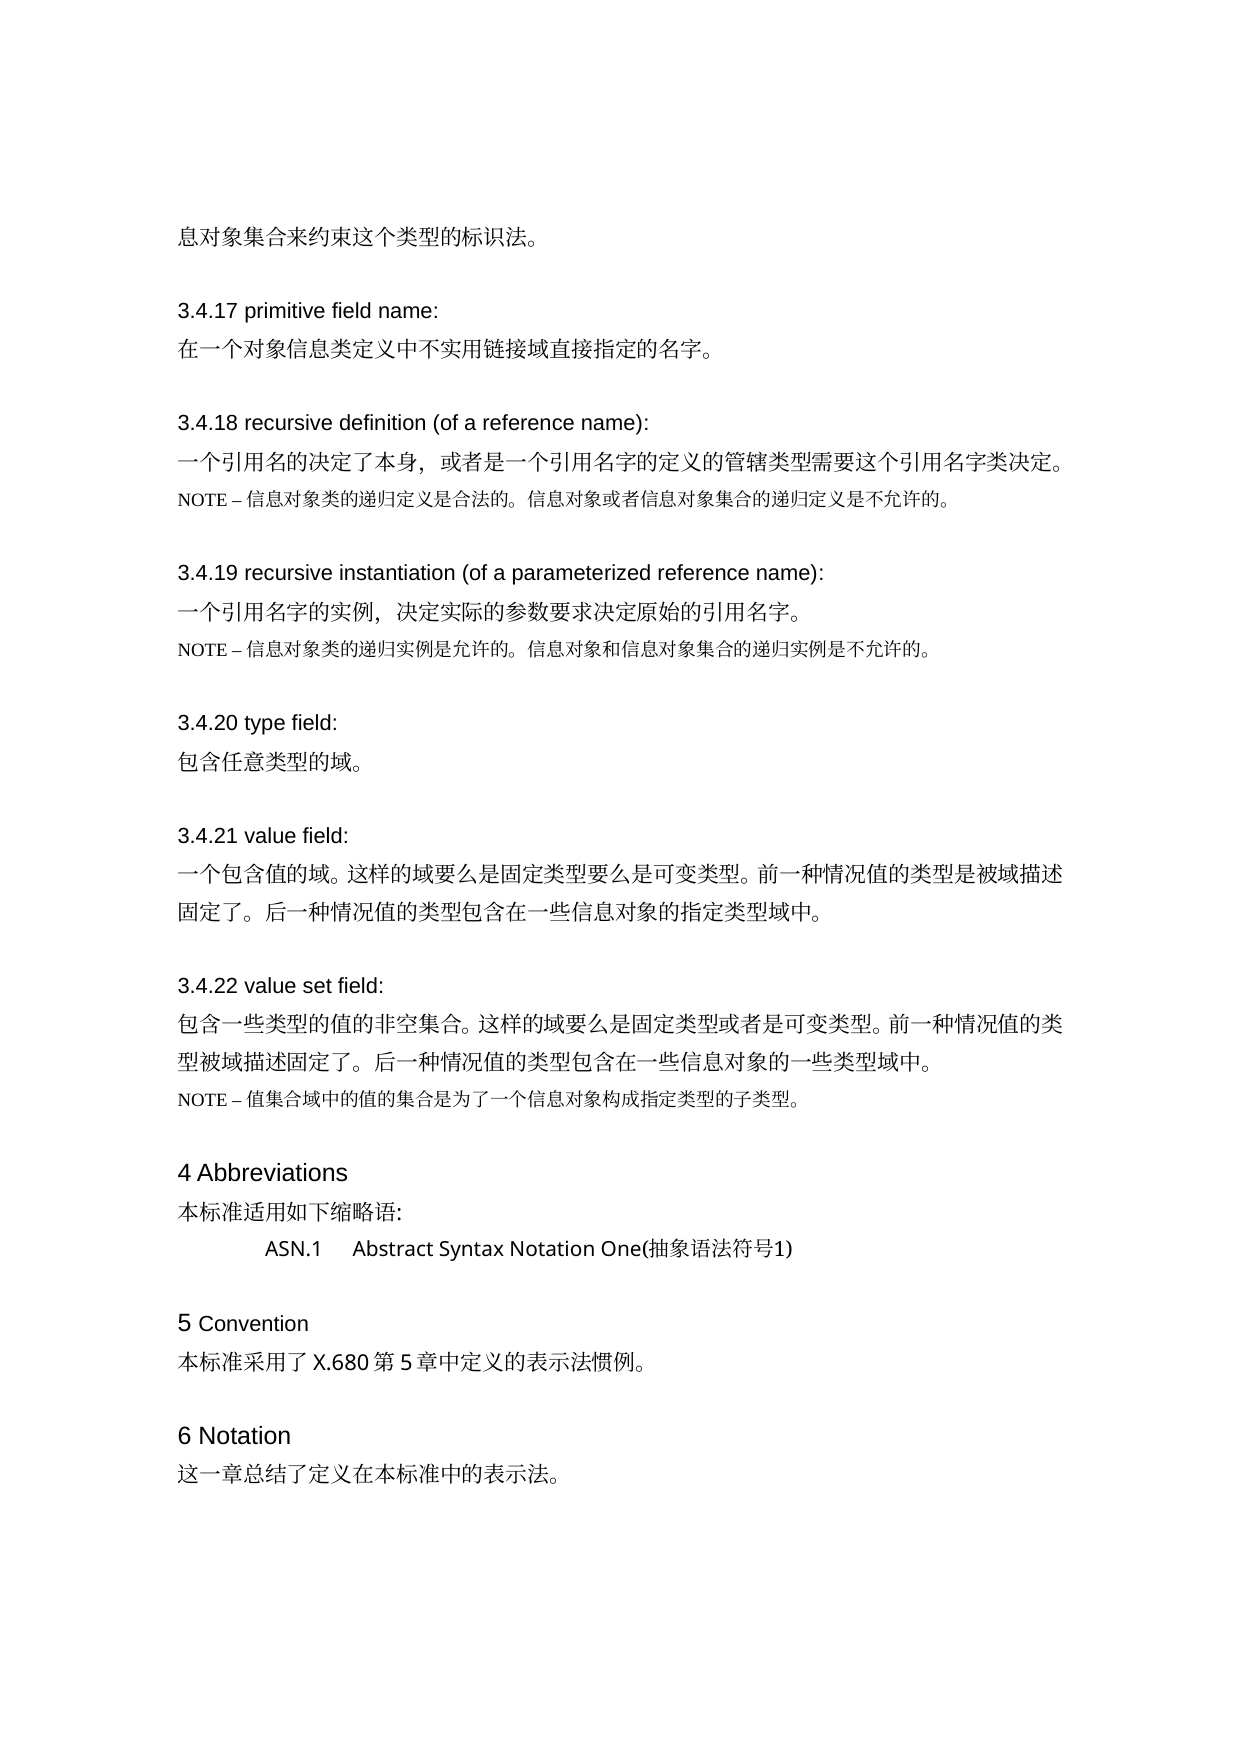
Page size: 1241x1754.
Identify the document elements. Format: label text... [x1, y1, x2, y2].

subtitle 5 Convention [177, 1304, 1063, 1342]
subtitle 3.4.19 recursive instantiation (of a parameterized reference name): [177, 554, 1063, 592]
subtitle 3.4.21 value field: [177, 817, 1063, 854]
text 本标准采用了X.680第5章中定义的表示法惯例。 [177, 1342, 1063, 1379]
text 一个包含值的域。这样的域要么是固定类型要么是可变类型。前一种情况值的类型是被域描述固定了。后一种情况值的类型包含在一些信息对象的指定类型域中。 [177, 854, 1063, 929]
text 这一章总结了定义在本标准中的表示法。 [177, 1454, 1063, 1492]
text NOTE – 信息对象类的递归定义是合法的。信息对象或者信息对象集合的递归定义是不允许的。 [177, 479, 1063, 517]
subtitle 4 Abbreviations [177, 1154, 1063, 1192]
text NOTE – 信息对象类的递归实例是允许的。信息对象和信息对象集合的递归实例是不允许的。 [177, 629, 1063, 667]
text NOTE – 值集合域中的值的集合是为了一个信息对象构成指定类型的子类型。 [177, 1079, 1063, 1117]
subtitle 3.4.22 value set field: [177, 967, 1063, 1004]
subtitle 3.4.17 primitive field name: [177, 292, 1063, 329]
text 本标准适用如下缩略语: [177, 1192, 1063, 1229]
subtitle 6 Notation [177, 1417, 1063, 1454]
text 一个引用名字的实例，决定实际的参数要求决定原始的引用名字。 [177, 592, 1063, 629]
text 包含一些类型的值的非空集合。这样的域要么是固定类型或者是可变类型。前一种情况值的类型被域描述固定了。后一种情况值的类型包含在一些信息对象的一些类型域中。 [177, 1004, 1063, 1079]
text 包含任意类型的域。 [177, 742, 1063, 779]
subtitle 3.4.18 recursive definition (of a reference name): [177, 404, 1063, 442]
text 在一个对象信息类定义中不实用链接域直接指定的名字。 [177, 329, 1063, 367]
text 息对象集合来约束这个类型的标识法。 [177, 217, 1063, 254]
text ASN.1 Abstract Syntax Notation One(抽象语法符号1) [177, 1229, 1063, 1267]
text 一个引用名的决定了本身，或者是一个引用名字的定义的管辖类型需要这个引用名字类决定。 [177, 442, 1063, 479]
subtitle 3.4.20 type field: [177, 704, 1063, 742]
